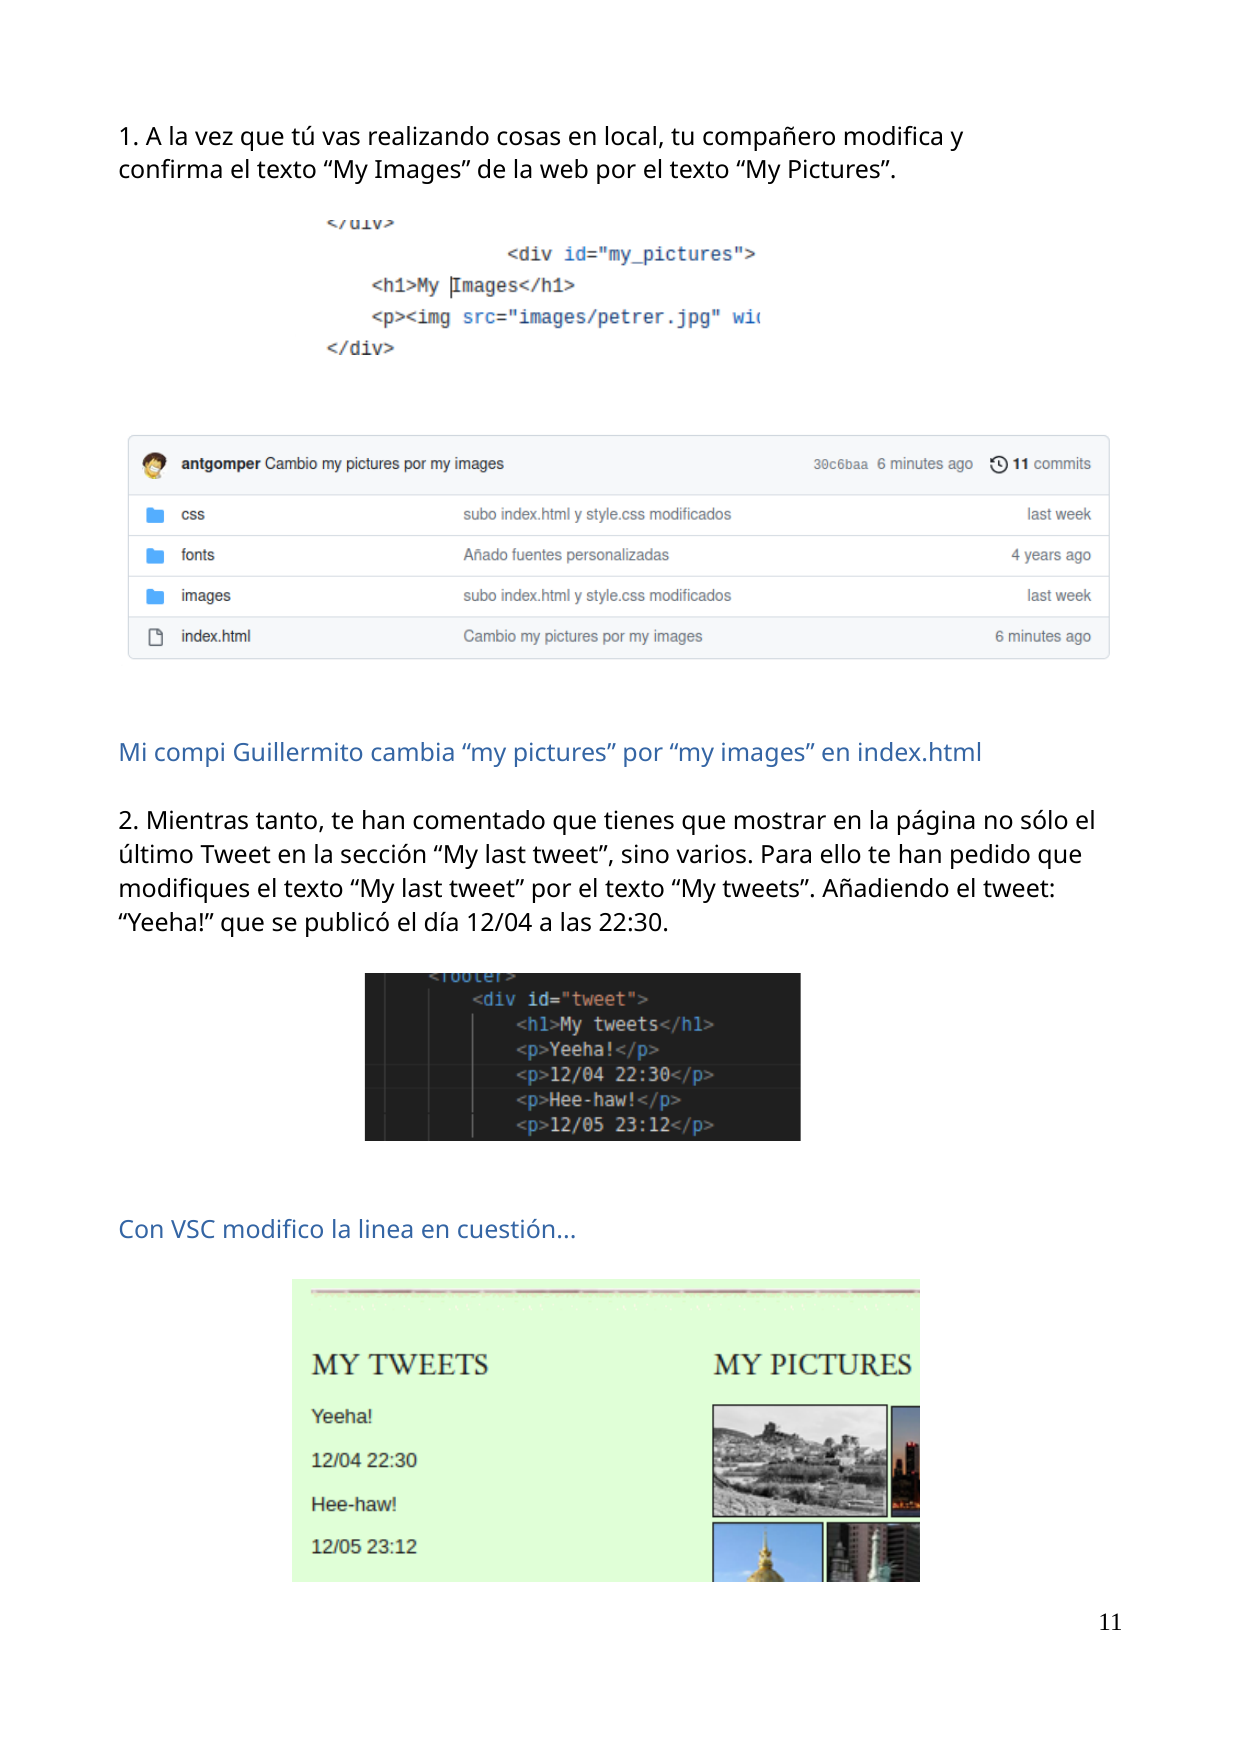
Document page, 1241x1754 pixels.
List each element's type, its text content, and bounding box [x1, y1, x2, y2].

text Con VSC modifico la linea en cuestión... [118, 1212, 1122, 1246]
text 2. Mientras tanto, te han comentado que tienes que mostrar en la página no sólo el último Tweet en la sección “My last tweet”, sino varios. Para ello te han pedido que modifiques el texto “My last tweet” por el texto “My tweets”. Añadiendo el tweet: “Yeeha!” que se publicó el día 12/04 a las 22:30. [118, 803, 1122, 939]
text confirma el texto “My Images” de la web por el texto “My Pictures”. [118, 152, 1122, 186]
text Mi compi Guillermito cambia “my pictures” por “my images” en index.html [118, 735, 1122, 769]
picture [118, 424, 1123, 667]
picture [292, 1279, 920, 1582]
picture [294, 220, 761, 355]
picture [364, 973, 801, 1141]
text 1. A la vez que tú vas realizando cosas en local, tu compañero modifica y [118, 118, 1122, 152]
